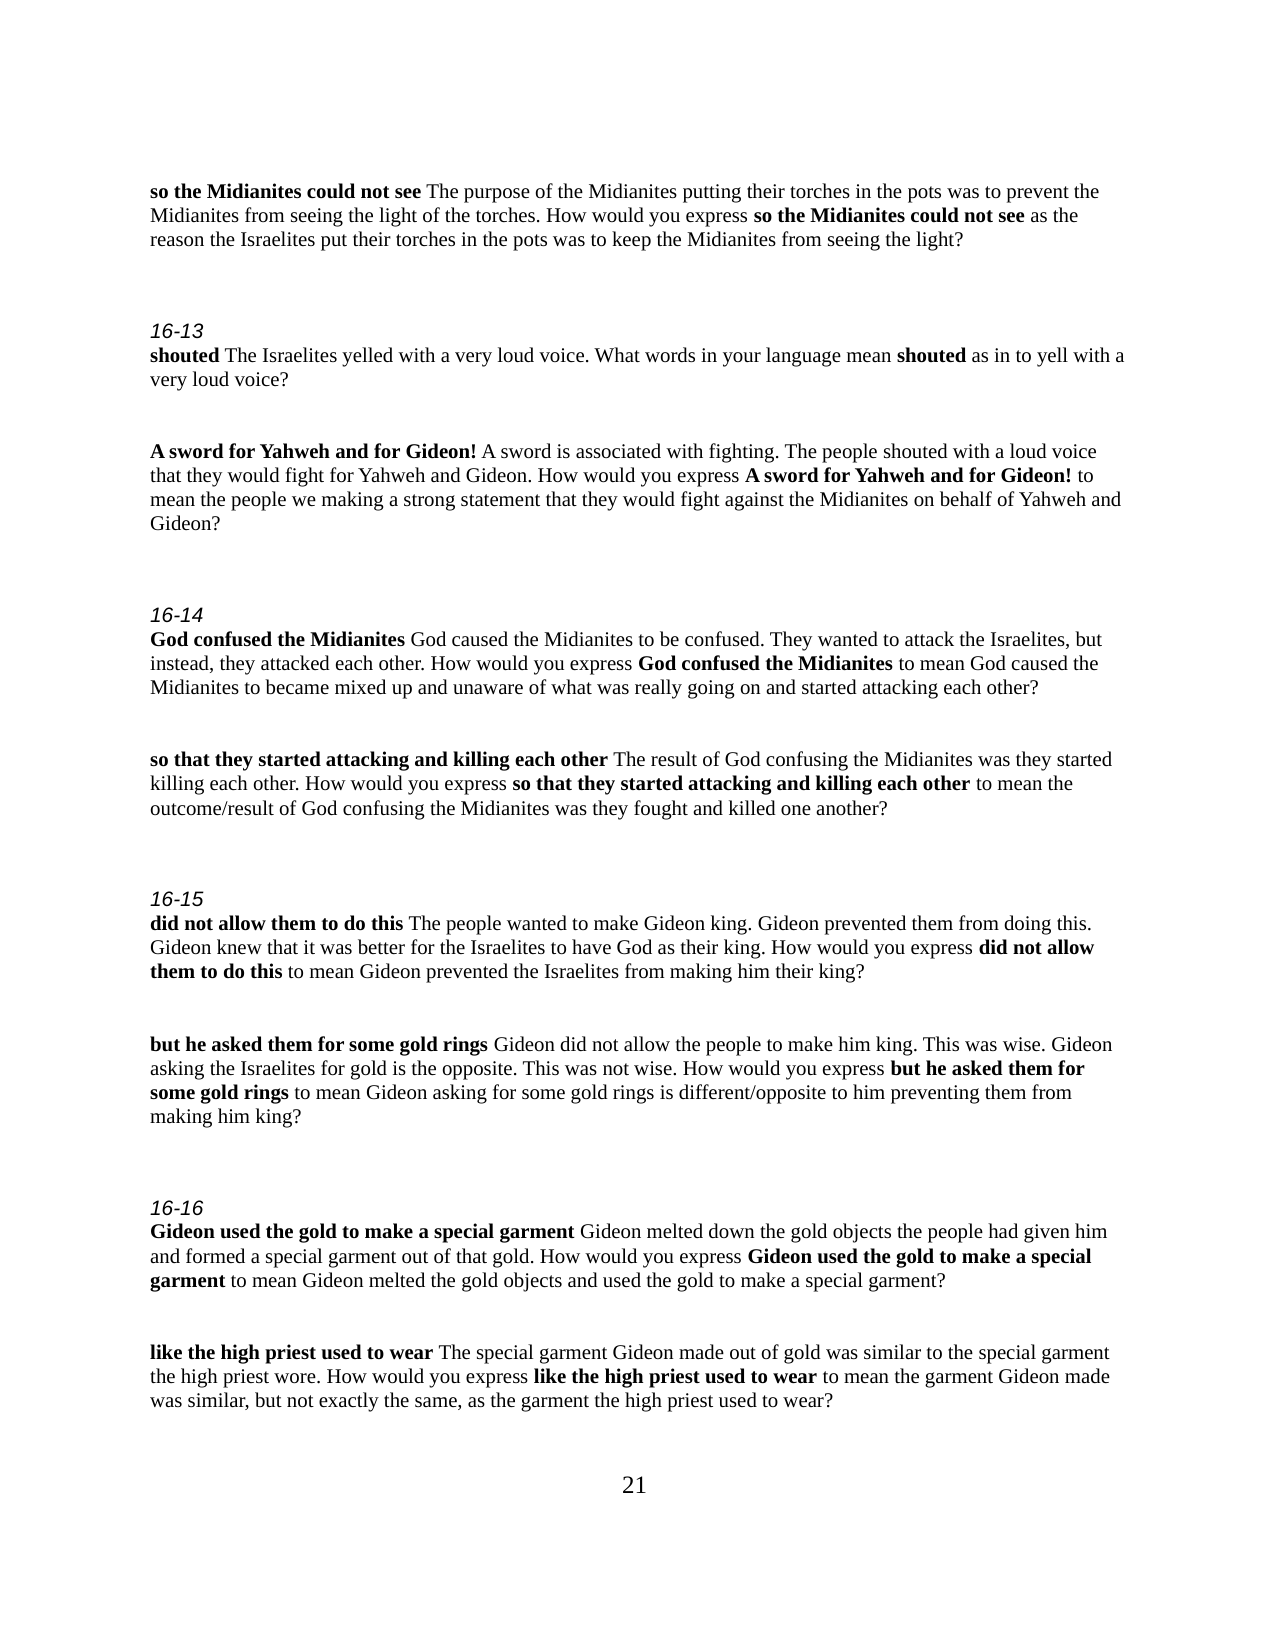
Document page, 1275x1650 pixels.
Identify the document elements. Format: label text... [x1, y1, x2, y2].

text so that they started attacking and killing each other The result of God confusing the Midianites was they started killing each other. How would you express so that they started attacking and killing each other to mean the outcome/result of God confusing the Midianites was they fought and killed one another? [150, 747, 1125, 819]
text like the high priest used to wear The special garment Gideon made out of gold was similar to the special garment the high priest wore. How would you express like the high priest used to wear to mean the garment Gideon made was similar, but not exactly the same, as the garment the high priest used to wear? [150, 1340, 1125, 1412]
text A sword for Yahweh and for Gideon! A sword is associated with fighting. The people shouted with a loud voice that they would fight for Yahweh and Gideon. How would you express A sword for Yahweh and for Gideon! to mean the people we making a strong statement that they would fight against the Midianites on behalf of Yahweh and Gideon? [150, 439, 1125, 535]
subtitle 16-16 [150, 1196, 1125, 1219]
text God confused the Midianites God caused the Midianites to be confused. They wanted to attack the Israelites, but instead, they attacked each other. How would you express God confused the Midianites to mean God caused the Midianites to became mixed up and unaware of what was really going on and started attacking each other? [150, 627, 1125, 699]
text so the Midianites could not see The purpose of the Midianites putting their torches in the pots was to prevent the Midianites from seeing the light of the torches. How would you express so the Midianites could not see as the reason the Israelites put their torches in the pots was to keep the Midianites from seeing the light? [150, 179, 1125, 251]
text did not allow them to do this The people wanted to make Gideon king. Gideon prevented them from doing this. Gideon knew that it was better for the Israelites to have God as their king. How would you express did not allow them to do this to mean Gideon prevented the Israelites from making him their king? [150, 911, 1125, 983]
text Gideon used the gold to make a special garment Gideon melted down the gold objects the people had given him and formed a special garment out of that gold. How would you express Gideon used the gold to make a special garment to mean Gideon melted the gold objects and used the gold to make a special garment? [150, 1219, 1125, 1292]
subtitle 16-15 [150, 887, 1125, 911]
text but he asked them for some gold rings Gideon did not allow the people to make him king. This was wise. Gideon asking the Israelites for gold is the opposite. This was not wise. How would you express but he asked them for some gold rings to mean Gideon asking for some gold rings is different/opposite to him preventing them from making him king? [150, 1032, 1125, 1128]
text shouted The Israelites yelled with a very loud voice. What words in your language mean shouted as in to yell with a very loud voice? [150, 343, 1125, 391]
subtitle 16-13 [150, 319, 1125, 343]
subtitle 16-14 [150, 603, 1125, 627]
